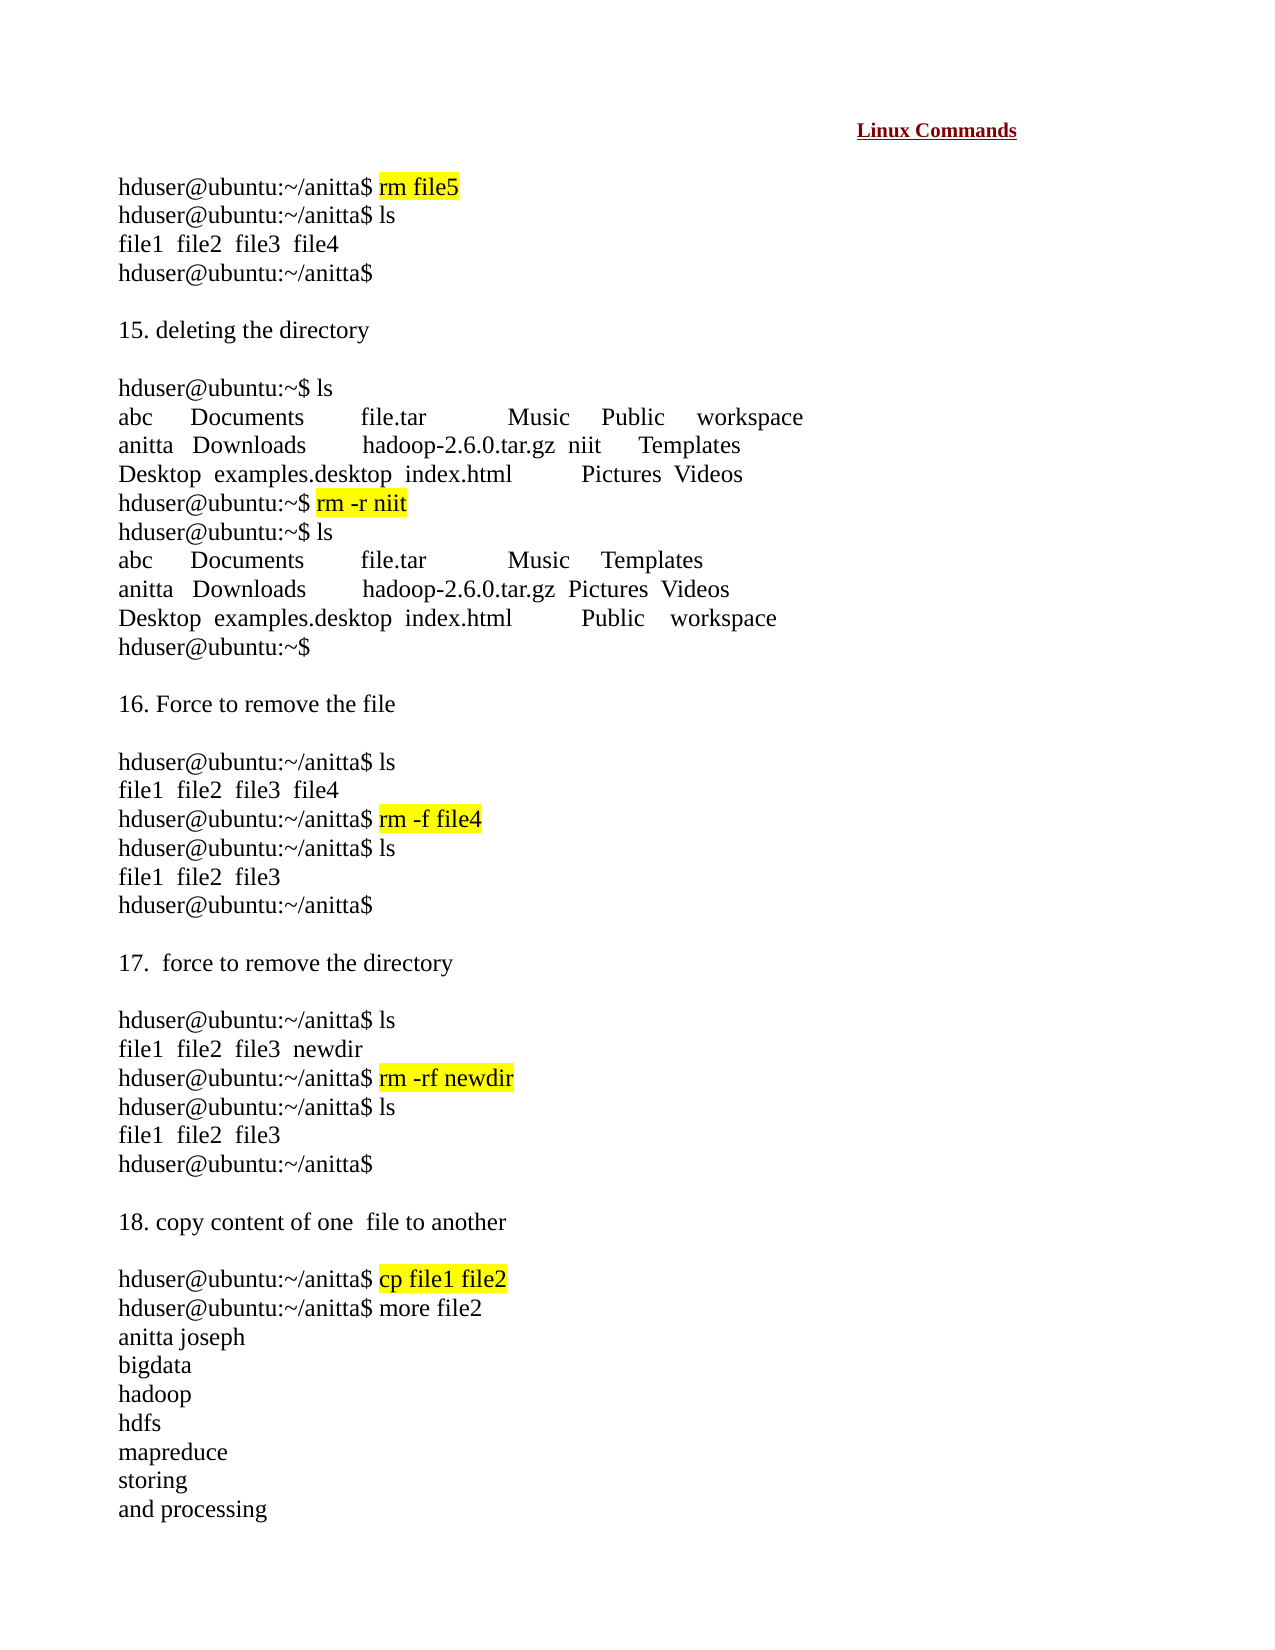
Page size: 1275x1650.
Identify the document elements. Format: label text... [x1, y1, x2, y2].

text hduser@ubuntu:~/anitta$ cp file1 file2 [118, 1264, 1157, 1293]
text hduser@ubuntu:~$ ls [118, 373, 1157, 402]
text hduser@ubuntu:~/anitta$ rm -rf newdir [118, 1063, 1157, 1092]
text hduser@ubuntu:~/anitta$ ls [118, 200, 1157, 229]
text file1 file2 file3 file4 [118, 229, 1157, 258]
text anitta Downloads hadoop-2.6.0.tar.gz niit Templates [118, 430, 1157, 459]
text file1 file2 file3 [118, 1120, 1157, 1149]
text hduser@ubuntu:~$ rm -r niit [118, 488, 1157, 517]
text 16. Force to remove the file [118, 689, 1157, 718]
text anitta joseph [118, 1322, 1157, 1350]
text file1 file2 file3 file4 [118, 775, 1157, 804]
text hduser@ubuntu:~/anitta$ ls [118, 833, 1157, 862]
text file1 file2 file3 newdir [118, 1034, 1157, 1063]
text mapreduce [118, 1437, 1157, 1465]
text Desktop examples.desktop index.html Public workspace [118, 603, 1157, 632]
text 17. force to remove the directory [118, 948, 1157, 977]
text hduser@ubuntu:~/anitta$ ls [118, 747, 1157, 775]
text file1 file2 file3 [118, 862, 1157, 890]
text hduser@ubuntu:~/anitta$ [118, 890, 1157, 919]
text storing [118, 1465, 1157, 1494]
text hduser@ubuntu:~/anitta$ ls [118, 1092, 1157, 1120]
text hdfs [118, 1408, 1157, 1437]
text hduser@ubuntu:~/anitta$ rm file5 [118, 172, 1157, 200]
text anitta Downloads hadoop-2.6.0.tar.gz Pictures Videos [118, 574, 1157, 603]
text hduser@ubuntu:~/anitta$ more file2 [118, 1293, 1157, 1322]
text abc Documents file.tar Music Public workspace [118, 402, 1157, 430]
text Desktop examples.desktop index.html Pictures Videos [118, 459, 1157, 488]
text abc Documents file.tar Music Templates [118, 545, 1157, 574]
text and processing [118, 1494, 1157, 1523]
text hduser@ubuntu:~/anitta$ ls [118, 1005, 1157, 1034]
text hduser@ubuntu:~/anitta$ [118, 1149, 1157, 1178]
text hduser@ubuntu:~/anitta$ rm -f file4 [118, 804, 1157, 833]
text 15. deleting the directory [118, 315, 1157, 344]
text hduser@ubuntu:~$ ls [118, 517, 1157, 545]
text hduser@ubuntu:~/anitta$ [118, 258, 1157, 287]
text bigdata [118, 1350, 1157, 1379]
text hduser@ubuntu:~$ [118, 632, 1157, 660]
text 18. copy content of one file to another [118, 1207, 1157, 1235]
text hadoop [118, 1379, 1157, 1408]
